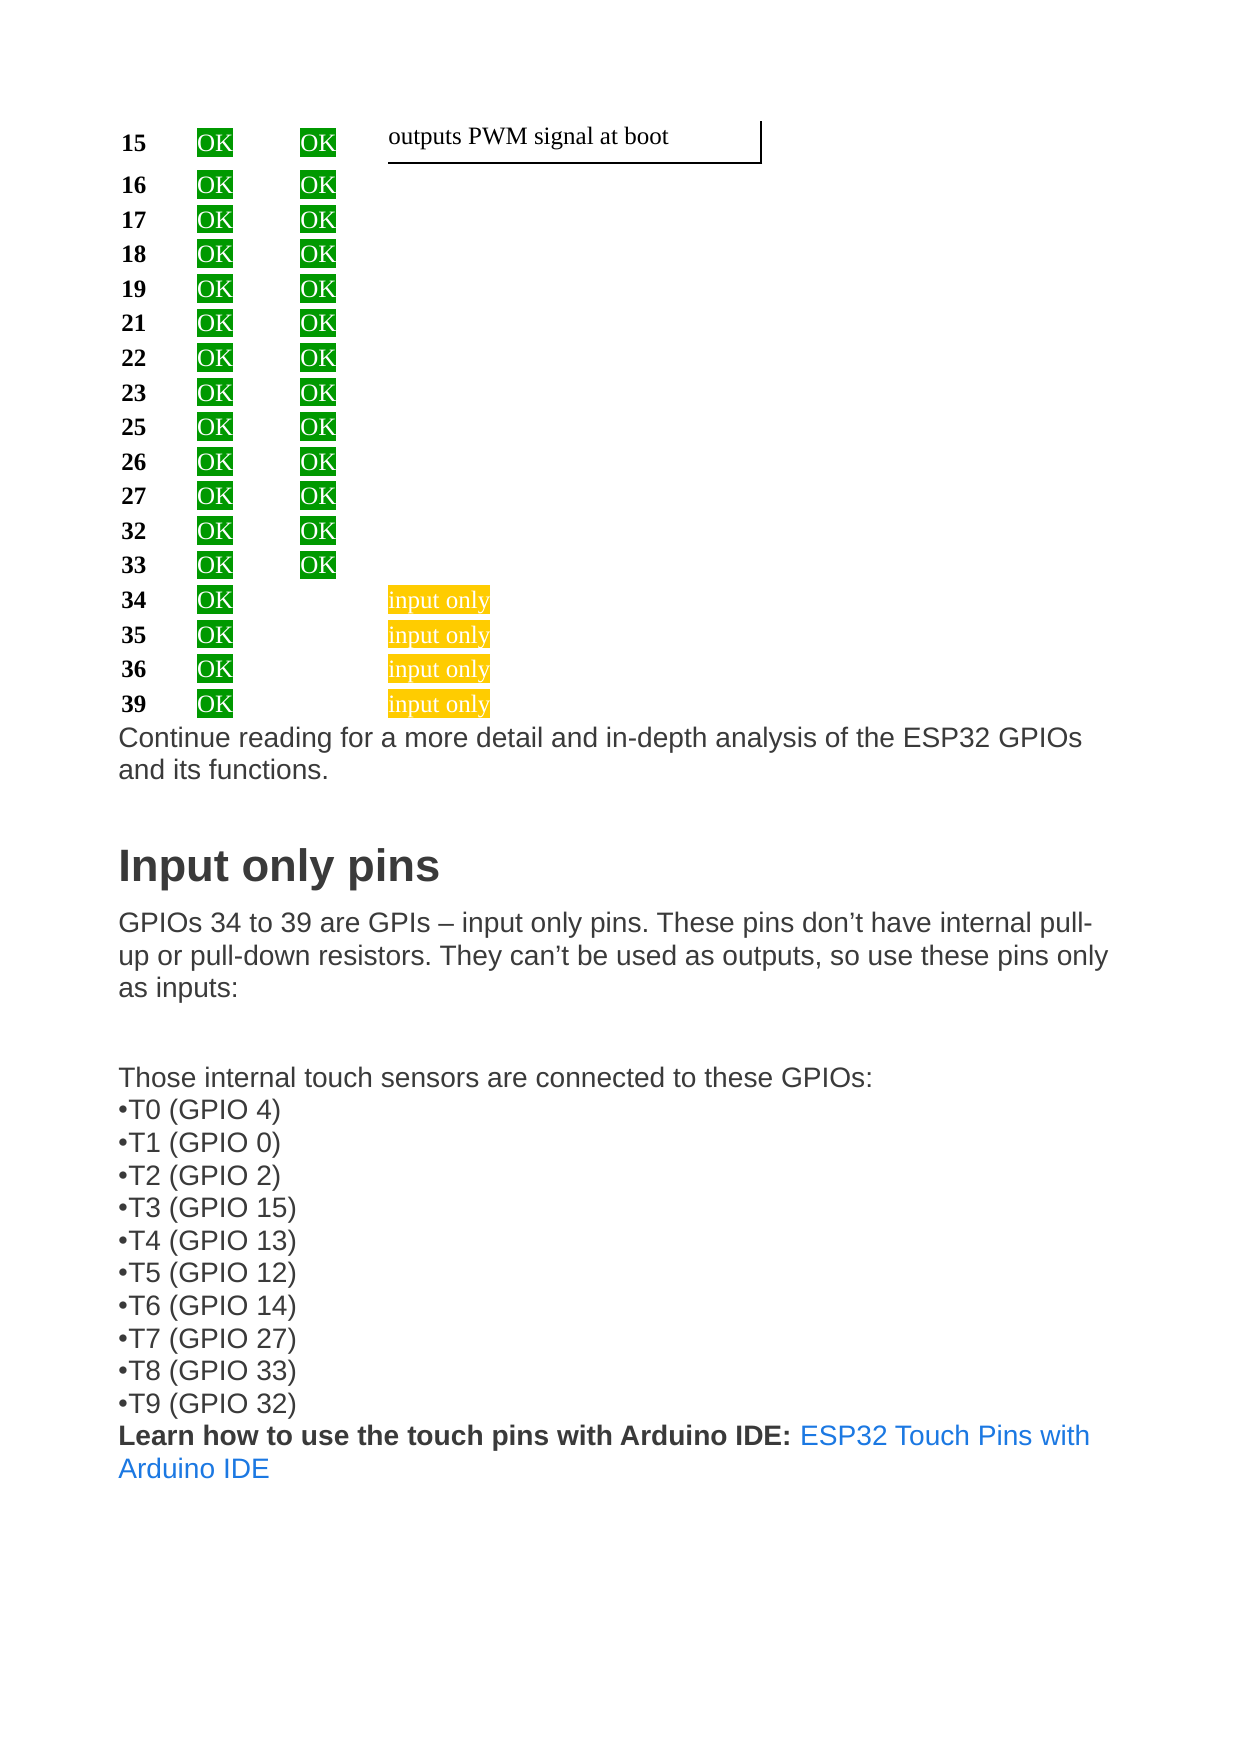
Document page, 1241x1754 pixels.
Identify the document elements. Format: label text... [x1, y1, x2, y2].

table_cell 15 [118, 118, 194, 167]
table_cell 26 [118, 444, 194, 478]
text Continue reading for a more detail and in-depth analysis of the ESP32 GPIOs and its functions. [118, 721, 1122, 785]
table_cell 21 [118, 306, 194, 340]
text GPIOs 34 to 39 are GPIs – input only pins. These pins don’t have internal pull-up or pull-down resistors. They can’t be used as outputs, so use these pins only as inputs: [118, 906, 1122, 1003]
table_cell 35 [118, 617, 194, 651]
table_cell OK [194, 444, 297, 478]
table_cell OK [297, 340, 385, 375]
table_cell 32 [118, 513, 194, 548]
table_cell OK [194, 617, 297, 651]
table_cell [385, 375, 765, 409]
table_cell 39 [118, 686, 194, 721]
table_cell [385, 479, 765, 513]
table_cell [297, 651, 385, 686]
list T9 (GPIO 32) [118, 1387, 1122, 1419]
table_cell OK [194, 306, 297, 340]
table_cell OK [194, 548, 297, 582]
list T6 (GPIO 14) [118, 1289, 1122, 1322]
table_cell OK [194, 479, 297, 513]
table_cell 17 [118, 202, 194, 236]
table_cell OK [297, 236, 385, 271]
table_cell OK [194, 651, 297, 686]
table_cell 18 [118, 236, 194, 271]
table_cell [385, 306, 765, 340]
table_cell OK [194, 582, 297, 617]
table_cell OK [297, 444, 385, 478]
table_cell 27 [118, 479, 194, 513]
table_cell input only [385, 686, 765, 721]
table_cell [385, 444, 765, 478]
table_cell OK [194, 167, 297, 202]
table_cell [385, 271, 765, 306]
list T2 (GPIO 2) [118, 1158, 1122, 1191]
list T5 (GPIO 12) [118, 1256, 1122, 1289]
table_cell OK [297, 306, 385, 340]
table_cell [385, 409, 765, 444]
table_cell [385, 202, 765, 236]
table_cell input only [385, 617, 765, 651]
table_cell [385, 236, 765, 271]
table_cell OK [194, 513, 297, 548]
list T0 (GPIO 4) [118, 1093, 1122, 1126]
table_cell OK [297, 479, 385, 513]
list T7 (GPIO 27) [118, 1322, 1122, 1354]
table_cell 33 [118, 548, 194, 582]
table_cell [297, 617, 385, 651]
table_cell OK [194, 686, 297, 721]
table_cell 34 [118, 582, 194, 617]
table_cell [297, 582, 385, 617]
table_cell OK [194, 409, 297, 444]
table_cell 19 [118, 271, 194, 306]
table_cell outputs PWM signal at boot [385, 118, 765, 167]
table_cell OK [297, 513, 385, 548]
table_cell OK [194, 271, 297, 306]
table_cell OK [297, 118, 385, 167]
table_cell [385, 340, 765, 375]
table_cell 16 [118, 167, 194, 202]
table_cell OK [194, 118, 297, 167]
table_cell input only [385, 582, 765, 617]
table_cell [385, 513, 765, 548]
table_cell OK [297, 375, 385, 409]
table_cell 23 [118, 375, 194, 409]
list T4 (GPIO 13) [118, 1224, 1122, 1256]
list T1 (GPIO 0) [118, 1126, 1122, 1158]
table_cell OK [297, 202, 385, 236]
subtitle Input only pins [118, 838, 1122, 891]
table_cell OK [194, 340, 297, 375]
table_cell 25 [118, 409, 194, 444]
table_cell 36 [118, 651, 194, 686]
text Those internal touch sensors are connected to these GPIOs: [118, 1061, 1122, 1093]
table_cell [385, 548, 765, 582]
table_cell [297, 686, 385, 721]
table_cell 22 [118, 340, 194, 375]
table_cell OK [194, 202, 297, 236]
table_cell input only [385, 651, 765, 686]
list T3 (GPIO 15) [118, 1191, 1122, 1224]
table_cell OK [297, 409, 385, 444]
table_cell OK [297, 271, 385, 306]
table_cell OK [194, 236, 297, 271]
table_cell [385, 167, 765, 202]
table_cell OK [194, 375, 297, 409]
list T8 (GPIO 33) [118, 1354, 1122, 1387]
table_cell OK [297, 167, 385, 202]
table_cell OK [297, 548, 385, 582]
text Learn how to use the touch pins with Arduino IDE: ESP32 Touch Pins with Arduino IDE [118, 1419, 1122, 1484]
